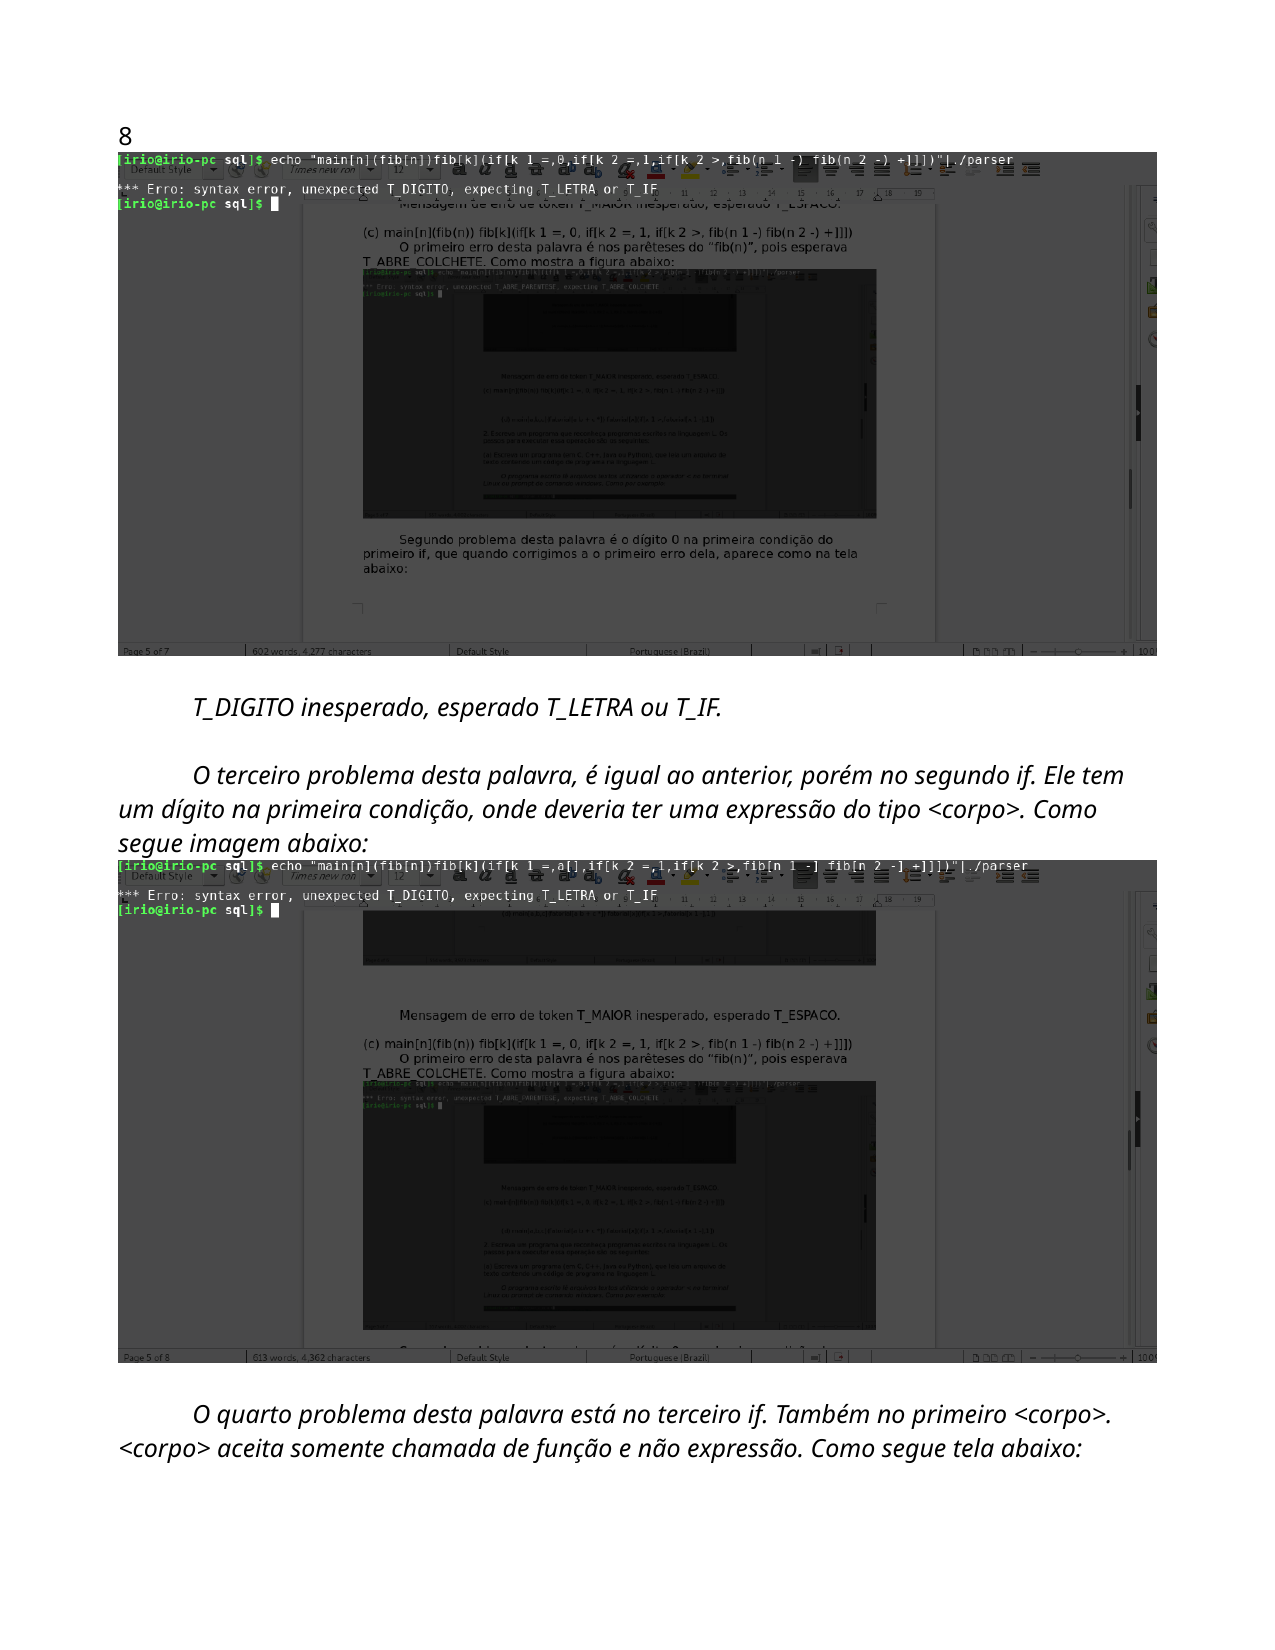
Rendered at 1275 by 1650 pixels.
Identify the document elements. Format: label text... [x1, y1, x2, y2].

picture [118, 152, 1157, 656]
text 6 [118, 118, 1157, 152]
text O terceiro problema desta palavra, é igual ao anterior, porém no segundo if. Ele tem um dígito na primeira condição, onde deveria ter uma expressão do tipo <corpo>. Como segue imagem abaixo: [118, 758, 1157, 860]
text O quarto problema desta palavra está no terceiro if. Também no primeiro <corpo>. <corpo> aceita somente chamada de função e não expressão. Como segue tela abaixo: [118, 1397, 1157, 1465]
picture [118, 860, 1157, 1363]
text T_DIGITO inesperado, esperado T_LETRA ou T_IF. [118, 690, 1157, 724]
